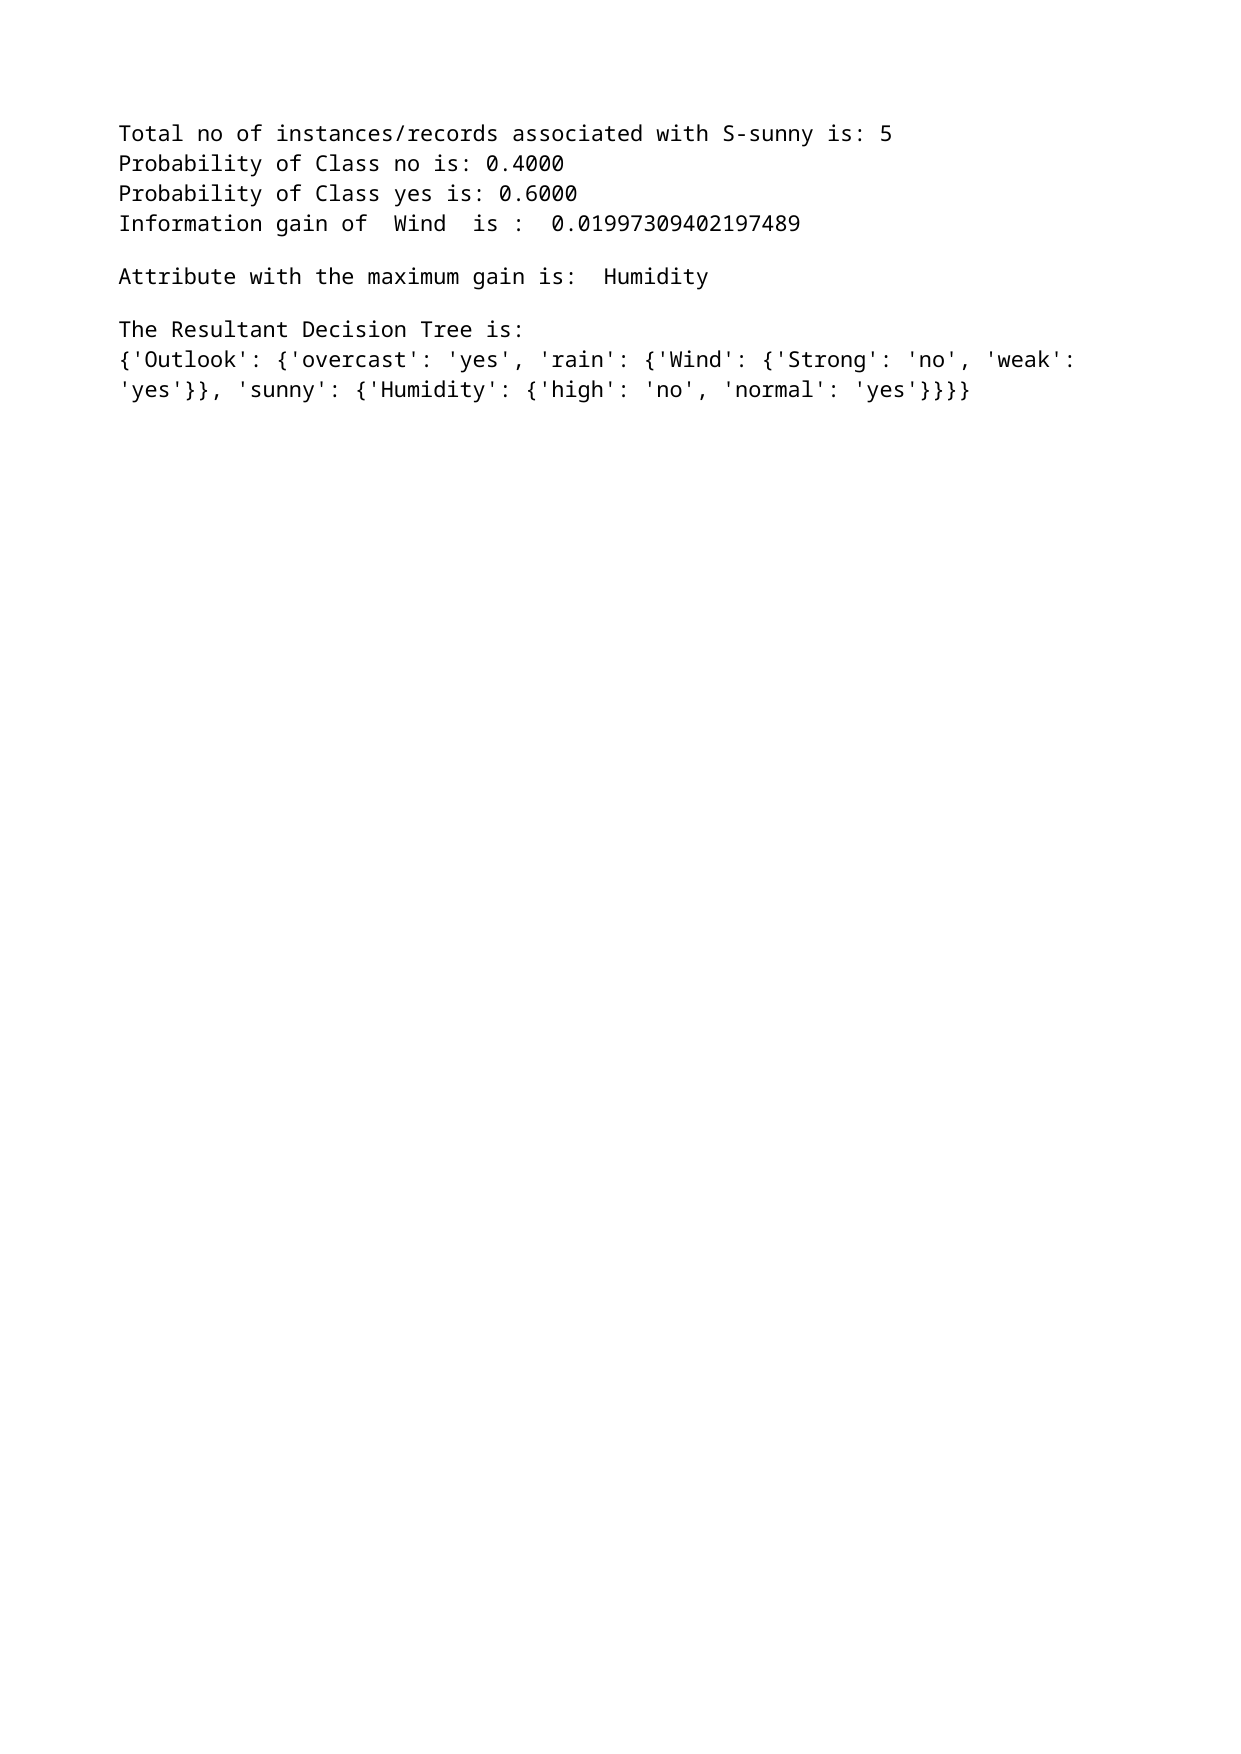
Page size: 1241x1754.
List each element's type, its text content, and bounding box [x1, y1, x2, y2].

text Probability of Class yes is: 0.6000 [118, 178, 1122, 207]
text The Resultant Decision Tree is: [118, 314, 1122, 344]
text Total no of instances/records associated with S-sunny is: 5 [118, 118, 1122, 148]
text {'Outlook': {'overcast': 'yes', 'rain': {'Wind': {'Strong': 'no', 'weak': 'yes'}}, 'sunny': {'Humidity': {'high': 'no', 'normal': 'yes'}}}} [118, 344, 1122, 404]
text Probability of Class no is: 0.4000 [118, 148, 1122, 178]
text Attribute with the maximum gain is: Humidity [118, 261, 1122, 291]
text Information gain of Wind is : 0.01997309402197489 [118, 207, 1122, 237]
